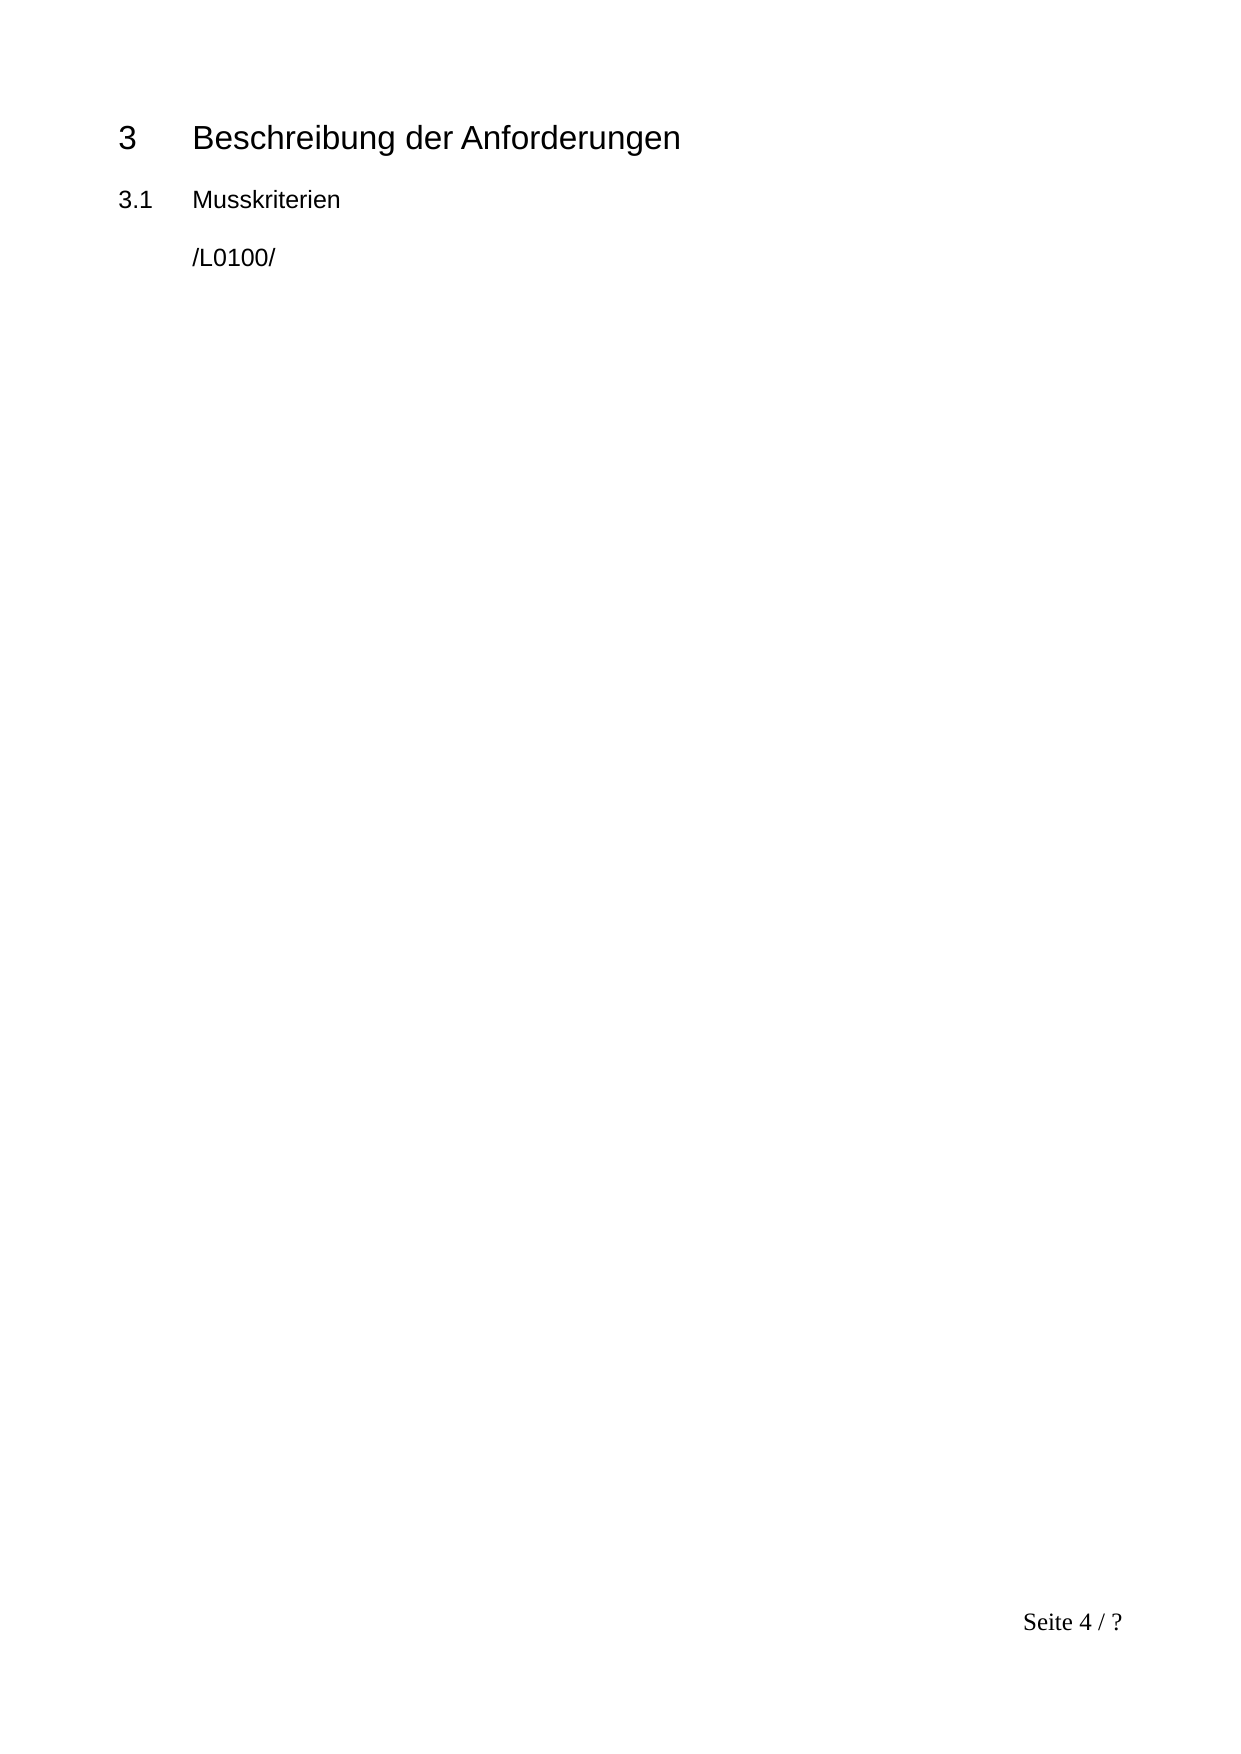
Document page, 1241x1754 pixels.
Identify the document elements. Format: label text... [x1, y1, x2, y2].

text 3 Beschreibung der Anforderungen [118, 118, 1122, 157]
text /L0100/ [118, 243, 1122, 272]
text 3.1 Musskriterien [118, 185, 1122, 214]
